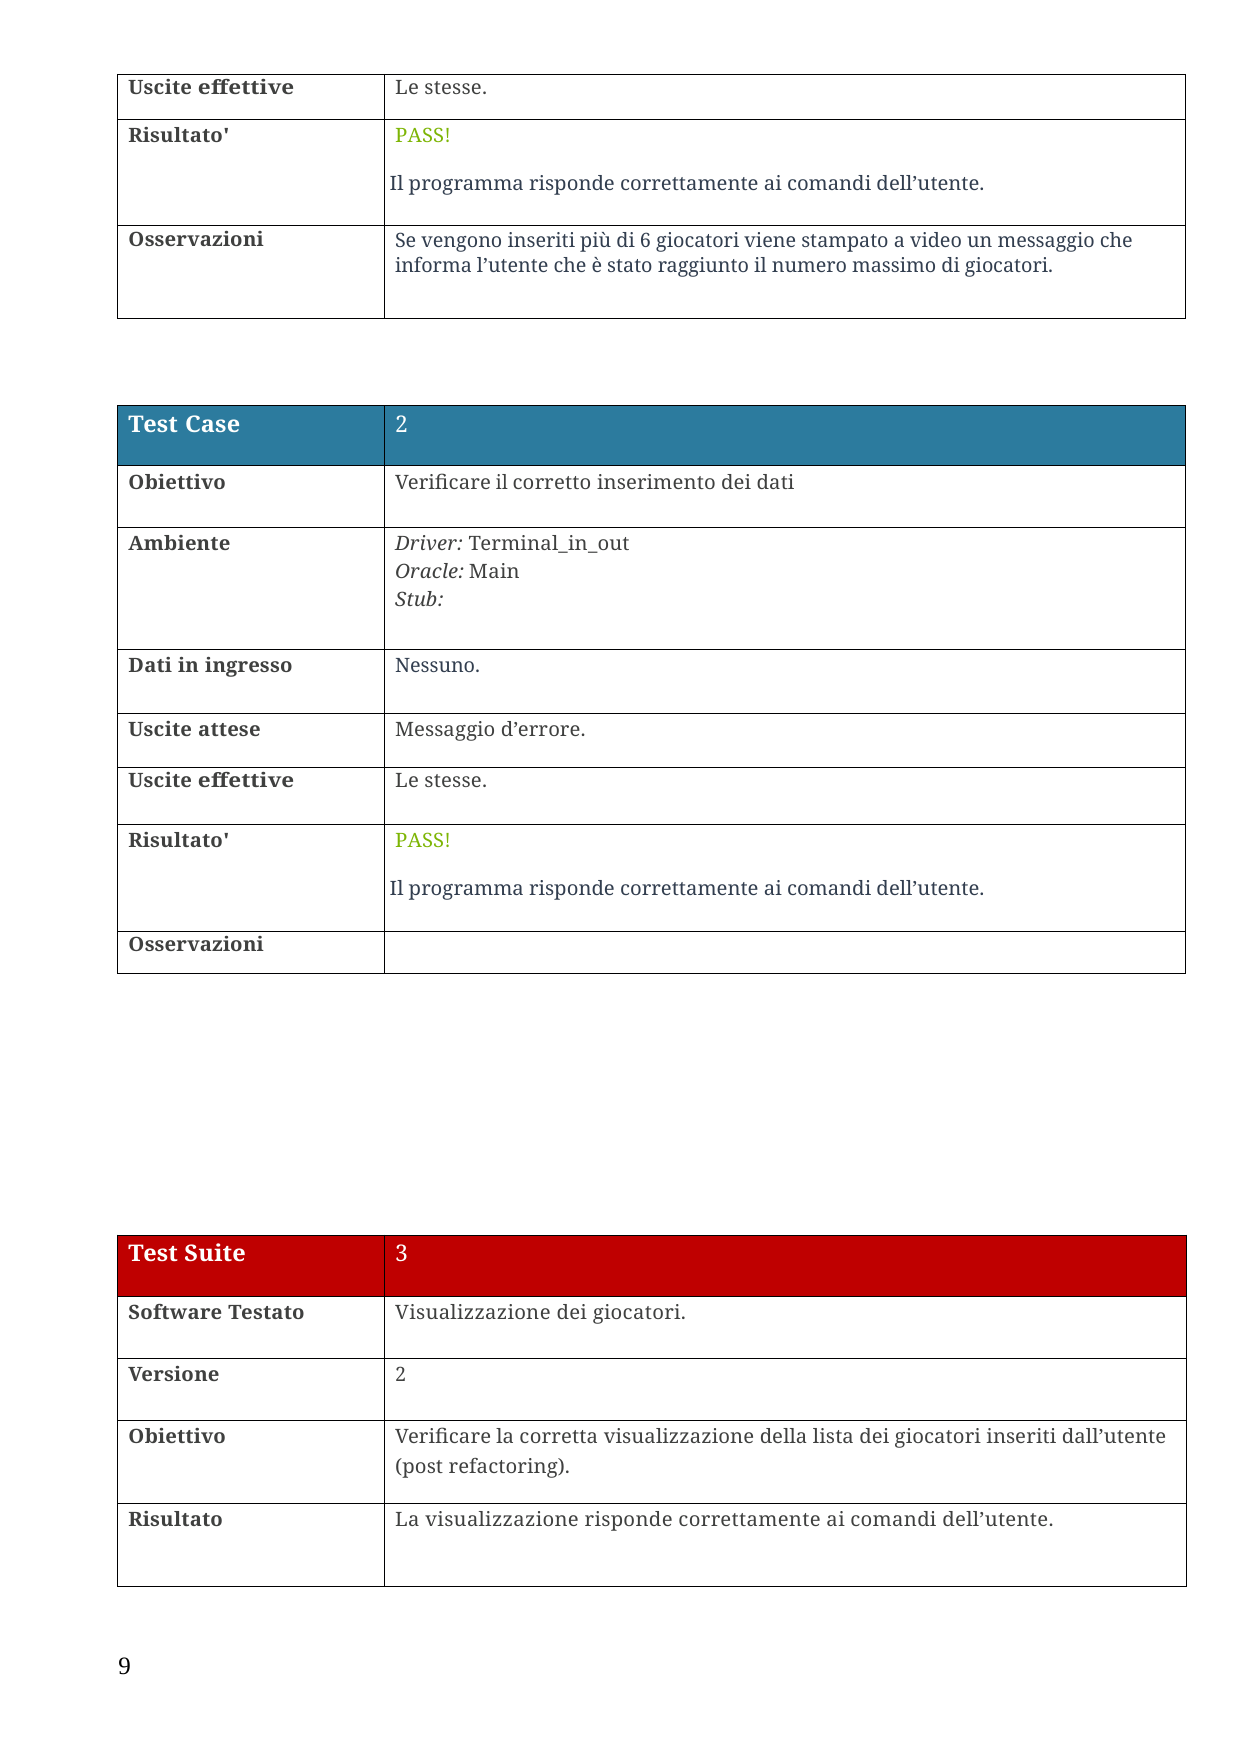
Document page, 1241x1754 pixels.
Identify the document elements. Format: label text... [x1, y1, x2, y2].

table_cell Driver: Terminal_in_out Oracle: Main Stub: [385, 528, 1185, 649]
table_cell Risultato' [118, 120, 384, 225]
table_cell Verificare il corretto inserimento dei dati [385, 466, 1185, 527]
table_cell PASS! Il programma risponde correttamente ai comandi dell’utente. [385, 825, 1185, 931]
table_header Test Case [118, 406, 384, 465]
table_header Test Suite [118, 1236, 384, 1296]
table_cell Nessuno. [385, 650, 1185, 713]
table_cell Visualizzazione dei giocatori. [385, 1297, 1186, 1358]
table_cell Software Testato [118, 1297, 384, 1358]
table_cell La visualizzazione risponde correttamente ai comandi dell’utente. [385, 1504, 1186, 1586]
table_cell Osservazioni [118, 932, 384, 973]
table_header 2 [385, 406, 1185, 465]
table_cell Messaggio d’errore. [385, 714, 1185, 767]
table_cell Obiettivo [118, 466, 384, 527]
table_cell 2 [385, 1359, 1186, 1420]
table_cell Ambiente [118, 528, 384, 649]
table_cell Osservazioni [118, 226, 384, 317]
table_cell PASS! Il programma risponde correttamente ai comandi dell’utente. [385, 120, 1185, 225]
table_cell Versione [118, 1359, 384, 1420]
table_cell Se vengono inseriti più di 6 giocatori viene stampato a video un messaggio che informa l’utente che è stato raggiunto il numero massimo di giocatori. [385, 226, 1185, 317]
table_cell [385, 932, 1185, 973]
table_cell Uscite attese [118, 714, 384, 767]
table_cell Uscite effettive [118, 768, 384, 824]
table_cell Verificare la corretta visualizzazione della lista dei giocatori inseriti dall’utente (post refactoring). [385, 1421, 1186, 1503]
table_cell Uscite effettive [118, 75, 384, 119]
table_cell Risultato [118, 1504, 384, 1586]
table_header 3 [385, 1236, 1186, 1296]
table_cell Obiettivo [118, 1421, 384, 1503]
table_cell Le stesse. [385, 75, 1185, 119]
table_cell Risultato' [118, 825, 384, 931]
table_cell Dati in ingresso [118, 650, 384, 713]
table_cell Le stesse. [385, 768, 1185, 824]
